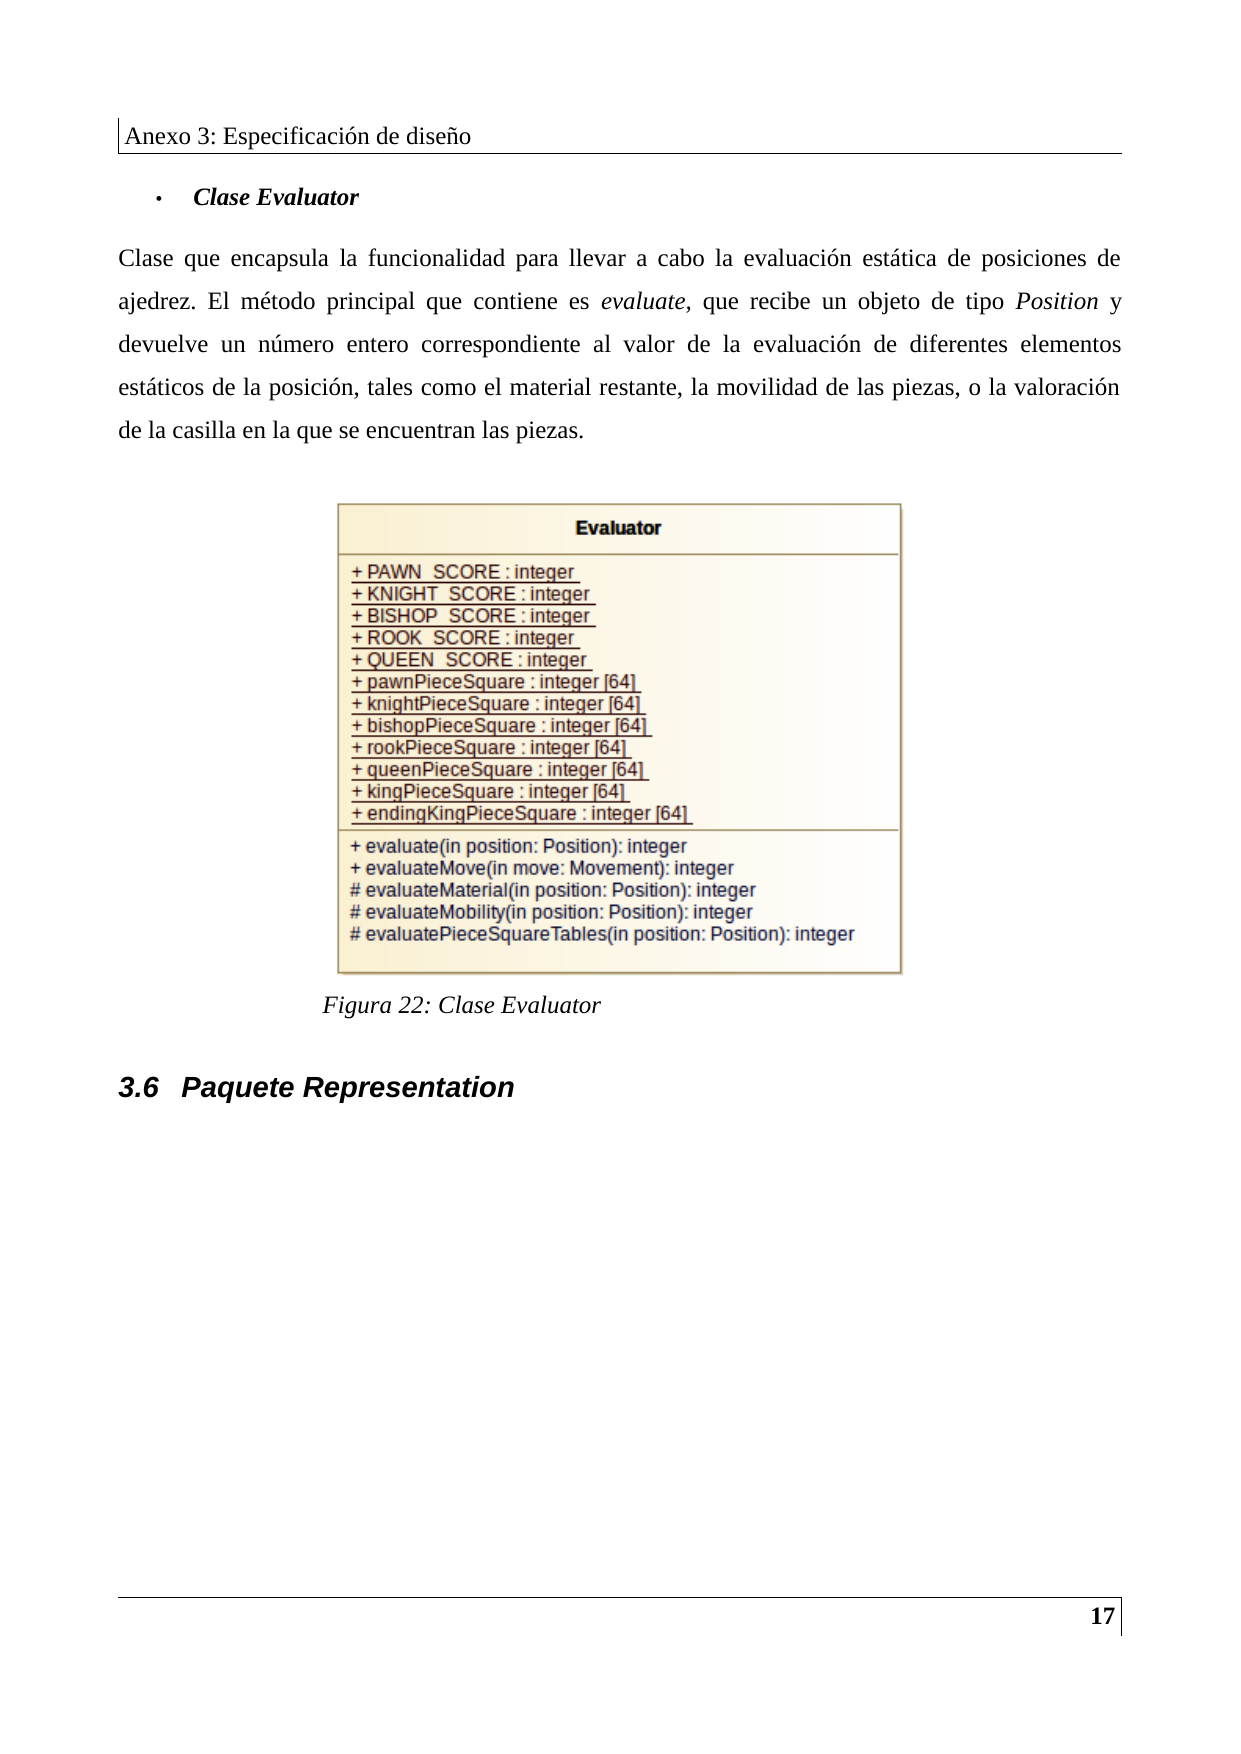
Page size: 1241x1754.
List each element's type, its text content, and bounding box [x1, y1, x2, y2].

picture [322, 489, 918, 991]
subtitle Paquete Representation [118, 1070, 1122, 1103]
text Clase que encapsula la funcionalidad para llevar a cabo la evaluación estática de posiciones de ajedrez. El método principal que contiene es evaluate, que recibe un objeto de tipo Position y devuelve un número entero correspondiente al valor de la evaluación de diferentes elementos estáticos de la posición, tales como el material restante, la movilidad de las piezas, o la valoración de la casilla en la que se encuentran las piezas. [118, 243, 1122, 444]
text Figura 22: Clase Evaluator [322, 991, 918, 1019]
list Clase Evaluator [156, 182, 1122, 211]
